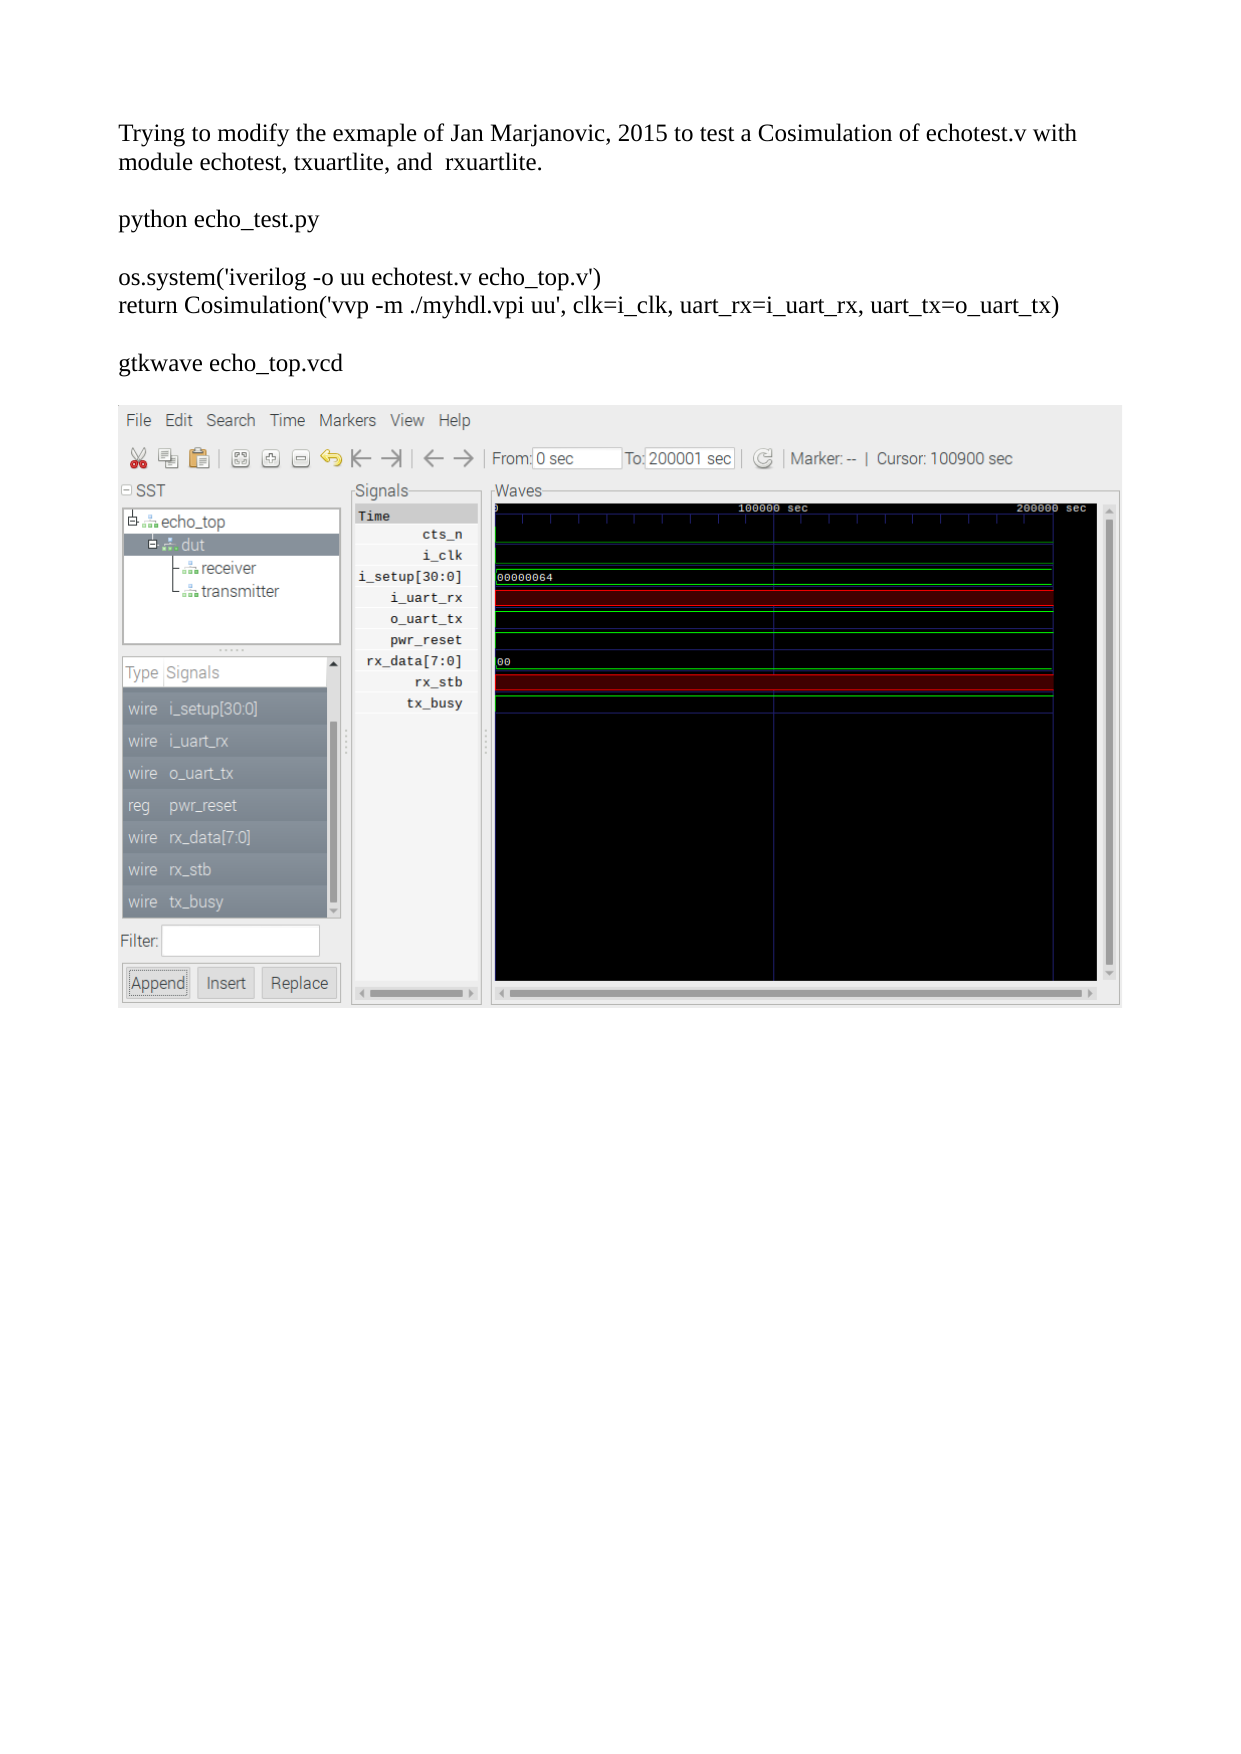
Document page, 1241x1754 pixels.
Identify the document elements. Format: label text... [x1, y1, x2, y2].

picture [118, 405, 1123, 1008]
text gtkwave echo_top.vcd [118, 348, 1122, 377]
text Trying to modify the exmaple of Jan Marjanovic, 2015 to test a Cosimulation of echotest.v with module echotest, txuartlite, and rxuartlite. [118, 118, 1122, 176]
text os.system('iverilog -o uu echotest.v echo_top.v') [118, 262, 1122, 291]
text return Cosimulation('vvp -m ./myhdl.vpi uu', clk=i_clk, uart_rx=i_uart_rx, uart_tx=o_uart_tx) [118, 291, 1122, 319]
text python echo_test.py [118, 204, 1122, 233]
